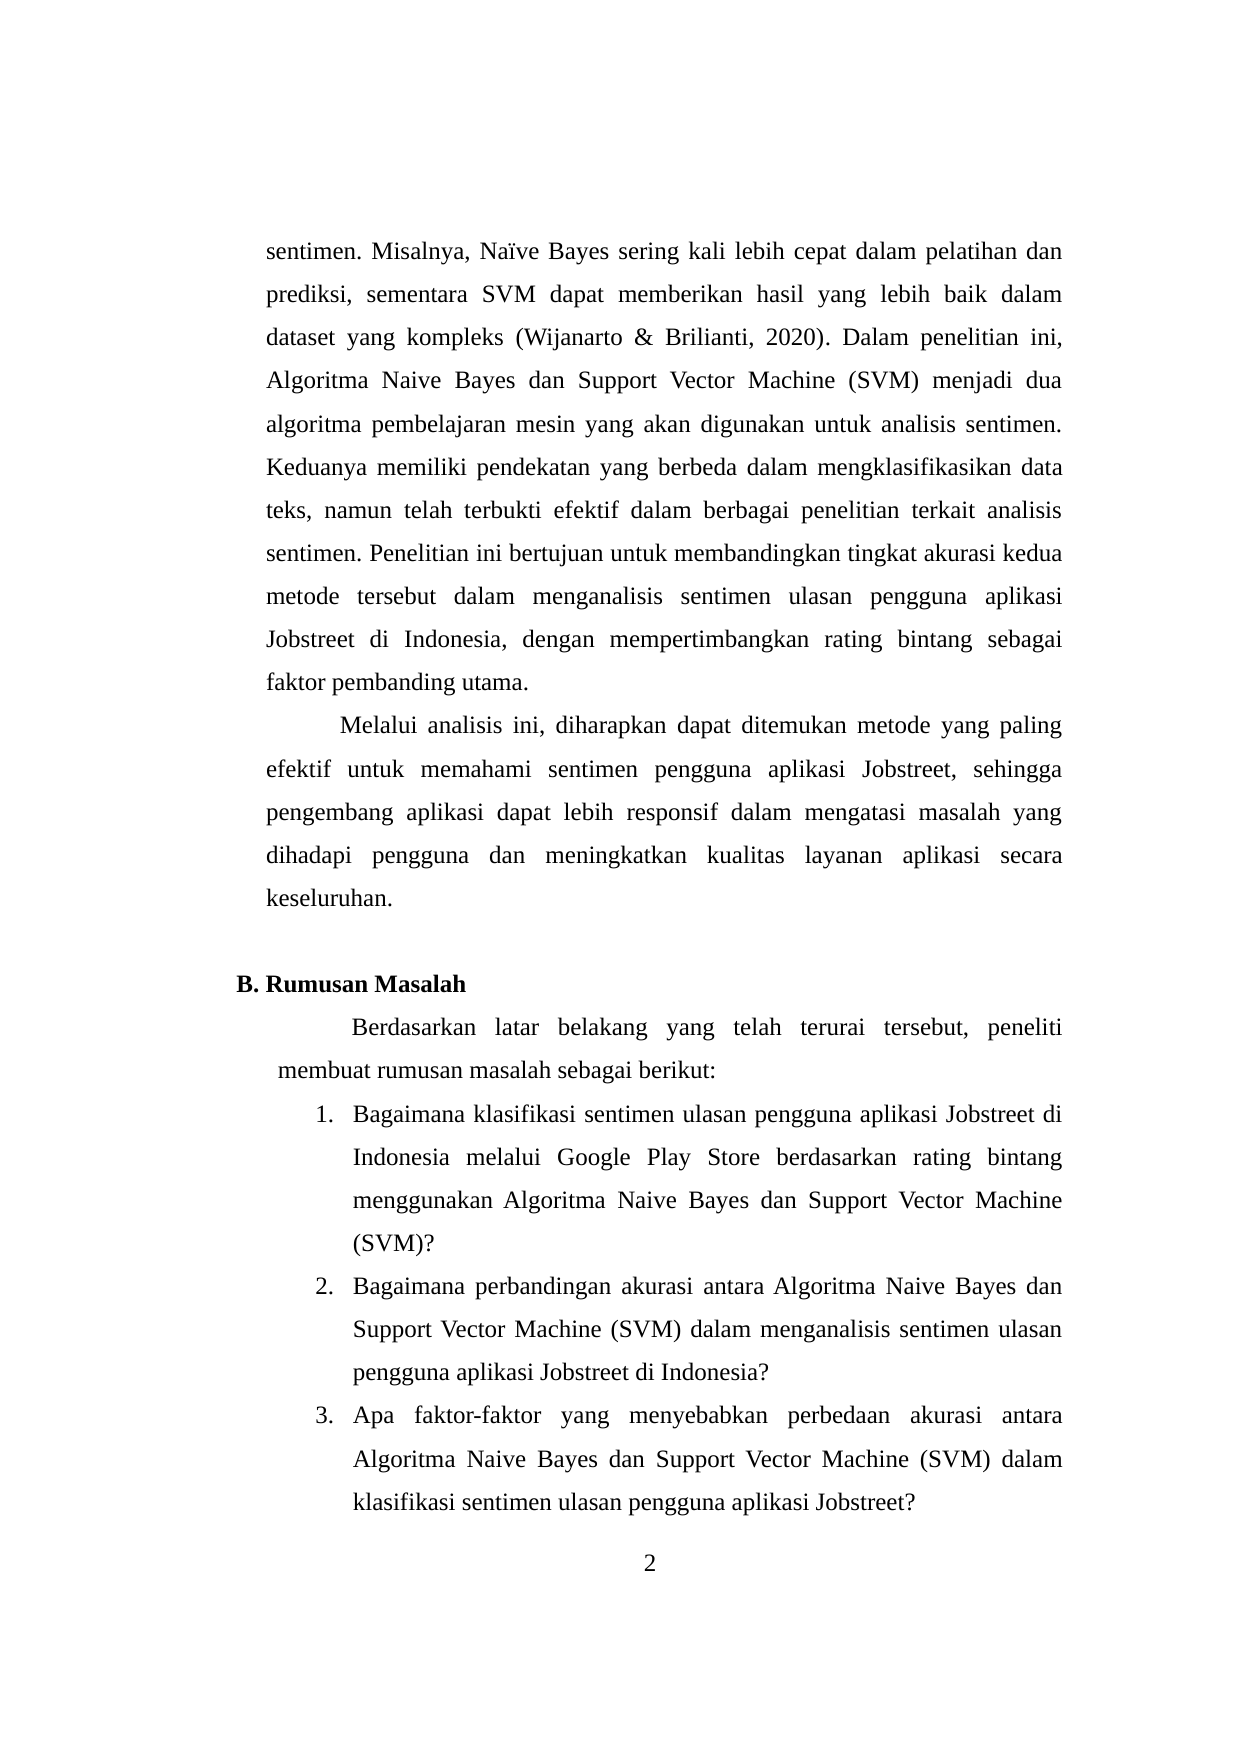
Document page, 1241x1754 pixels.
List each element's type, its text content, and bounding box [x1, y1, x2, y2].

text sentimen. Misalnya, Naïve Bayes sering kali lebih cepat dalam pelatihan dan prediksi, sementara SVM dapat memberikan hasil yang lebih baik dalam dataset yang kompleks (Wijanarto & Brilianti, 2020). Dalam penelitian ini, Algoritma Naive Bayes dan Support Vector Machine (SVM) menjadi dua algoritma pembelajaran mesin yang akan digunakan untuk analisis sentimen. Keduanya memiliki pendekatan yang berbeda dalam mengklasifikasikan data teks, namun telah terbukti efektif dalam berbagai penelitian terkait analisis sentimen. Penelitian ini bertujuan untuk membandingkan tingkat akurasi kedua metode tersebut dalam menganalisis sentimen ulasan pengguna aplikasi Jobstreet di Indonesia, dengan mempertimbangkan rating bintang sebagai faktor pembanding utama. [266, 236, 1063, 696]
list Bagaimana perbandingan akurasi antara Algoritma Naive Bayes dan Support Vector Machine (SVM) dalam menganalisis sentimen ulasan pengguna aplikasi Jobstreet di Indonesia? [315, 1271, 1063, 1386]
text Berdasarkan latar belakang yang telah terurai tersebut, peneliti membuat rumusan masalah sebagai berikut: [278, 1012, 1063, 1084]
text B. Rumusan Masalah [236, 969, 1063, 998]
list Bagaimana klasifikasi sentimen ulasan pengguna aplikasi Jobstreet di Indonesia melalui Google Play Store berdasarkan rating bintang menggunakan Algoritma Naive Bayes dan Support Vector Machine (SVM)? [315, 1099, 1063, 1257]
list Apa faktor-faktor yang menyebabkan perbedaan akurasi antara Algoritma Naive Bayes dan Support Vector Machine (SVM) dalam klasifikasi sentimen ulasan pengguna aplikasi Jobstreet? [315, 1401, 1063, 1516]
text Melalui analisis ini, diharapkan dapat ditemukan metode yang paling efektif untuk memahami sentimen pengguna aplikasi Jobstreet, sehingga pengembang aplikasi dapat lebih responsif dalam mengatasi masalah yang dihadapi pengguna dan meningkatkan kualitas layanan aplikasi secara keseluruhan. [266, 711, 1063, 912]
